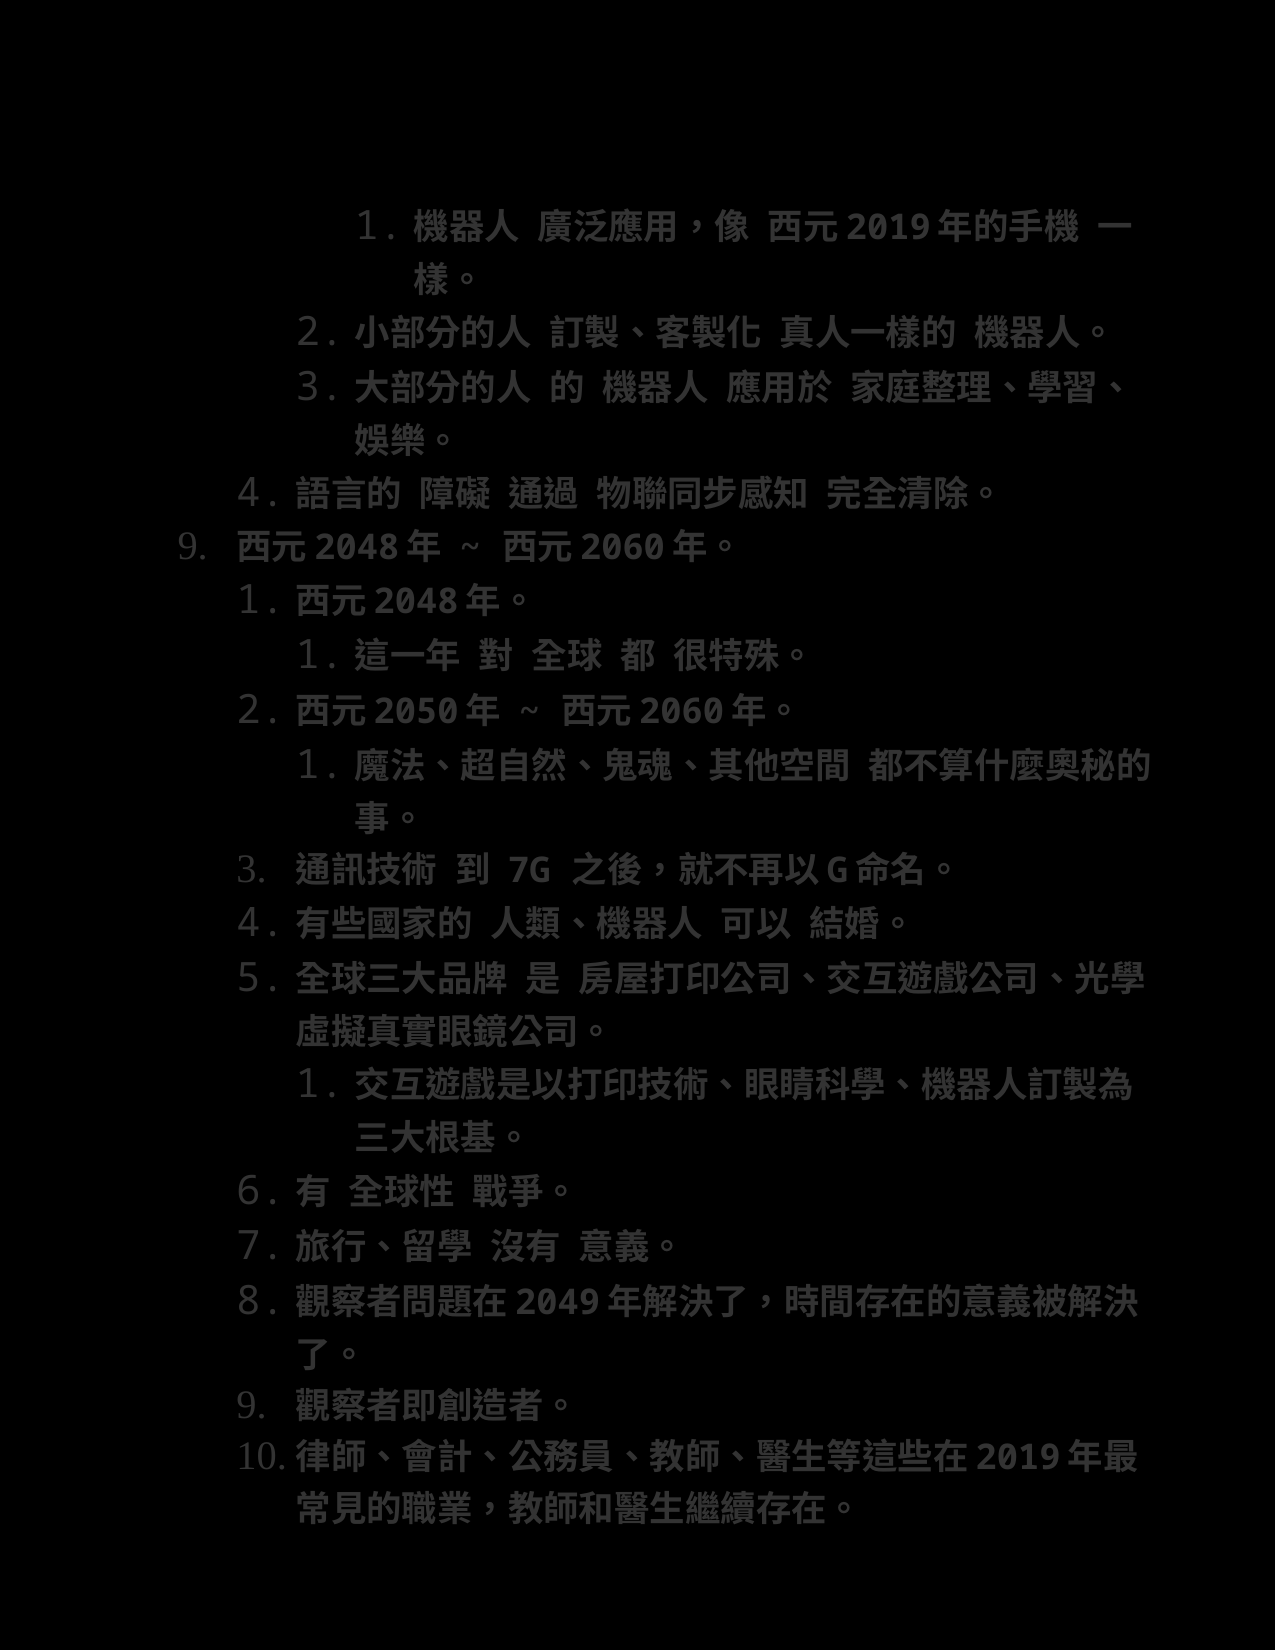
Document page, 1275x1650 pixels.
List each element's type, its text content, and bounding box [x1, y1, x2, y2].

list 這一年 對 全球 都 很特殊。 [295, 625, 1157, 680]
list 語言的 障礙 通過 物聯同步感知 完全清除。 [236, 464, 1157, 519]
list 全球三大品牌 是 房屋打印公司、交互遊戲公司、光學虛擬真實眼鏡公司。 [236, 948, 1157, 1054]
list 觀察者即創造者。 [236, 1377, 1157, 1429]
list 通訊技術 到 7G 之後，就不再以G命名。 [236, 842, 1157, 893]
list 交互遊戲是以打印技術、眼睛科學、機器人訂製為三大根基。 [295, 1054, 1157, 1161]
list 律師、會計、公務員、教師、醫生等這些在2019年最常見的職業，教師和醫生繼續存在。 [236, 1429, 1157, 1531]
list 大部分的人 的 機器人 應用於 家庭整理、學習、娛樂。 [295, 357, 1157, 464]
list 有 全球性 戰爭。 [236, 1161, 1157, 1216]
list 有些國家的 人類、機器人 可以 結婚。 [236, 893, 1157, 948]
list 西元2048年 ~ 西元2060年。 [177, 519, 1157, 570]
list 觀察者問題在2049年解決了，時間存在的意義被解決了。 [236, 1271, 1157, 1377]
list 旅行、留學 沒有 意義。 [236, 1216, 1157, 1271]
list 西元2050年 ~ 西元2060年。 [236, 680, 1157, 735]
list 西元2048年。 [236, 570, 1157, 625]
list 機器人 廣泛應用，像 西元2019年的手機 一樣。 [354, 196, 1157, 302]
list 魔法、超自然、鬼魂、其他空間 都不算什麼奧秘的事。 [295, 735, 1157, 842]
list 小部分的人 訂製、客製化 真人一樣的 機器人。 [295, 302, 1157, 357]
